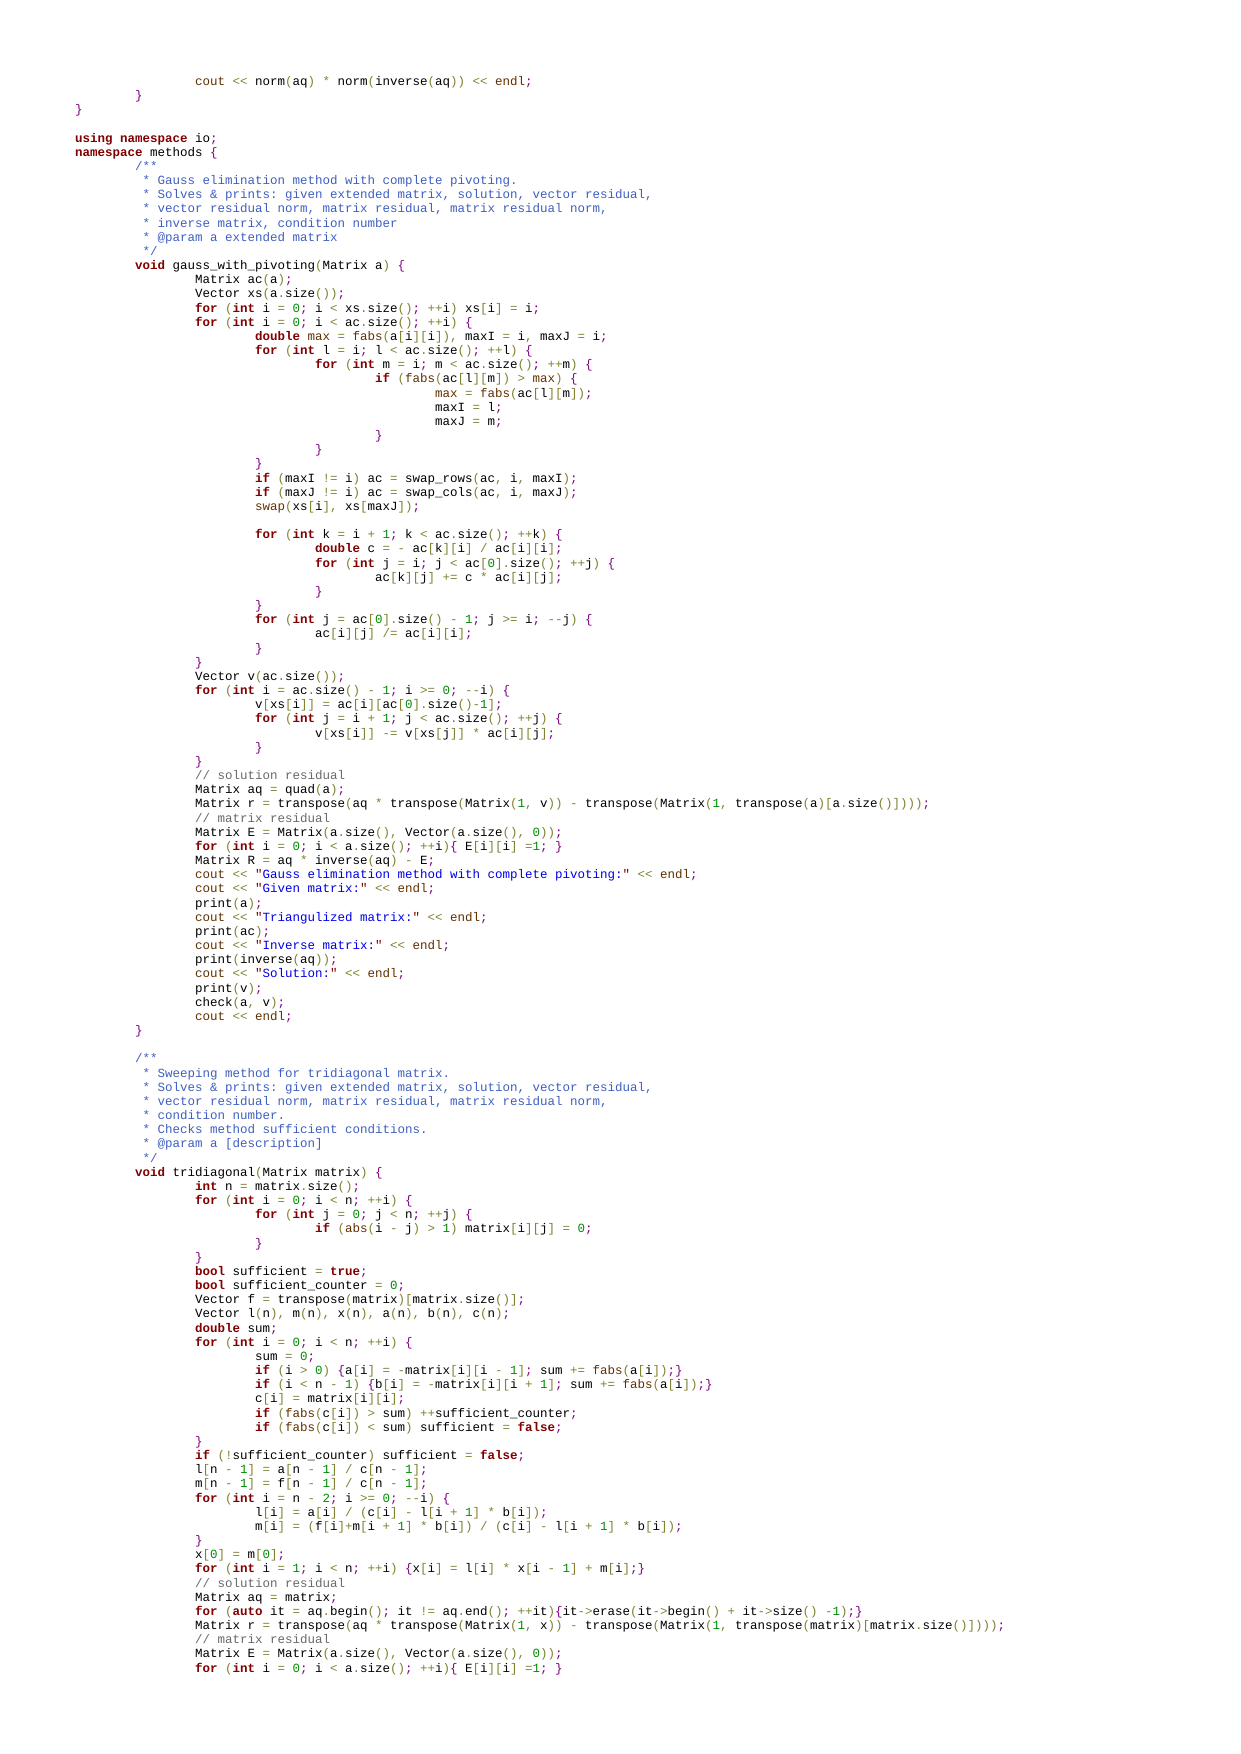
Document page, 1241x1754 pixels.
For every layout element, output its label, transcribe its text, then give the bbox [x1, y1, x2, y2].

text v[xs[i]] -= v[xs[j]] * ac[i][j]; [75, 727, 1166, 741]
text Matrix E = Matrix(a.size(), Vector(a.size(), 0)); [75, 1647, 1166, 1662]
text * Gauss elimination method with complete pivoting. [75, 174, 1166, 188]
text * vector residual norm, matrix residual, matrix residual norm, [75, 202, 1166, 217]
text * Sweeping method for tridiagonal matrix. [75, 1067, 1166, 1081]
text cout << norm(aq) * norm(inverse(aq)) << endl; [75, 75, 1166, 89]
text cout << "Given matrix:" << endl; [75, 882, 1166, 897]
text cout << endl; [75, 1010, 1166, 1024]
text using namespace io; [75, 132, 1166, 146]
text double c = - ac[k][i] / ac[i][i]; [75, 542, 1166, 557]
text l[i] = a[i] / (c[i] - l[i + 1] * b[i]); [75, 1506, 1166, 1520]
text } [75, 443, 1166, 457]
text cout << "Solution:" << endl; [75, 967, 1166, 982]
text Matrix r = transpose(aq * transpose(Matrix(1, v)) - transpose(Matrix(1, transpose(a)[a.size()]))); [75, 797, 1166, 812]
text for (int i = 0; i < a.size(); ++i){ E[i][i] =1; } [75, 1662, 1166, 1676]
text * @param a extended matrix [75, 231, 1166, 245]
text /** [75, 160, 1166, 174]
text print(a); [75, 897, 1166, 911]
text v[xs[i]] = ac[i][ac[0].size()-1]; [75, 698, 1166, 712]
text Vector f = transpose(matrix)[matrix.size()]; [75, 1293, 1166, 1307]
text for (int i = 0; i < a.size(); ++i){ E[i][i] =1; } [75, 840, 1166, 854]
text for (int i = 0; i < xs.size(); ++i) xs[i] = i; [75, 302, 1166, 316]
text for (int i = 1; i < n; ++i) {x[i] = l[i] * x[i - 1] + m[i];} [75, 1562, 1166, 1577]
text } [75, 1251, 1166, 1265]
text if (abs(i - j) > 1) matrix[i][j] = 0; [75, 1222, 1166, 1237]
text * @param a [description] [75, 1137, 1166, 1152]
text l[n - 1] = a[n - 1] / c[n - 1]; [75, 1463, 1166, 1477]
text print(ac); [75, 925, 1166, 939]
text } [75, 1237, 1166, 1251]
text max = fabs(ac[l][m]); [75, 387, 1166, 401]
text } [75, 1024, 1166, 1038]
text m[n - 1] = f[n - 1] / c[n - 1]; [75, 1477, 1166, 1492]
text /** [75, 1052, 1166, 1067]
text void tridiagonal(Matrix matrix) { [75, 1166, 1166, 1180]
text for (int j = ac[0].size() - 1; j >= i; --j) { [75, 613, 1166, 627]
text cout << "Triangulized matrix:" << endl; [75, 911, 1166, 925]
text Matrix r = transpose(aq * transpose(Matrix(1, x)) - transpose(Matrix(1, transpose(matrix)[matrix.size()]))); [75, 1619, 1166, 1633]
text cout << "Gauss elimination method with complete pivoting:" << endl; [75, 868, 1166, 882]
text print(inverse(aq)); [75, 953, 1166, 967]
text } [75, 1534, 1166, 1548]
text print(v); [75, 982, 1166, 996]
text maxJ = m; [75, 415, 1166, 429]
text double sum; [75, 1322, 1166, 1336]
text int n = matrix.size(); [75, 1180, 1166, 1194]
text for (int m = i; m < ac.size(); ++m) { [75, 358, 1166, 372]
text c[i] = matrix[i][i]; [75, 1392, 1166, 1407]
text for (int k = i + 1; k < ac.size(); ++k) { [75, 528, 1166, 542]
text for (int j = i; j < ac[0].size(); ++j) { [75, 557, 1166, 571]
text swap(xs[i], xs[maxJ]); [75, 500, 1166, 514]
text for (int j = i + 1; j < ac.size(); ++j) { [75, 712, 1166, 727]
text */ [75, 245, 1166, 259]
text * inverse matrix, condition number [75, 217, 1166, 231]
text double max = fabs(a[i][i]), maxI = i, maxJ = i; [75, 330, 1166, 344]
text if (fabs(c[i]) < sum) sufficient = false; [75, 1421, 1166, 1435]
text } [75, 457, 1166, 472]
text for (int j = 0; j < n; ++j) { [75, 1208, 1166, 1222]
text } [75, 599, 1166, 613]
text sum = 0; [75, 1350, 1166, 1364]
text Vector v(ac.size()); [75, 670, 1166, 684]
text Matrix aq = matrix; [75, 1591, 1166, 1605]
text // solution residual [75, 1577, 1166, 1591]
text } [75, 656, 1166, 670]
text if (fabs(ac[l][m]) > max) { [75, 372, 1166, 387]
text // solution residual [75, 769, 1166, 783]
text for (int l = i; l < ac.size(); ++l) { [75, 344, 1166, 358]
text */ [75, 1152, 1166, 1166]
text for (int i = 0; i < n; ++i) { [75, 1336, 1166, 1350]
text if (i < n - 1) {b[i] = -matrix[i][i + 1]; sum += fabs(a[i]);} [75, 1378, 1166, 1392]
text } [75, 741, 1166, 755]
text if (i > 0) {a[i] = -matrix[i][i - 1]; sum += fabs(a[i]);} [75, 1364, 1166, 1378]
text * vector residual norm, matrix residual, matrix residual norm, [75, 1095, 1166, 1109]
text } [75, 755, 1166, 769]
text } [75, 89, 1166, 103]
text Vector xs(a.size()); [75, 287, 1166, 302]
text m[i] = (f[i]+m[i + 1] * b[i]) / (c[i] - l[i + 1] * b[i]); [75, 1520, 1166, 1534]
text * condition number. [75, 1109, 1166, 1123]
text ac[k][j] += c * ac[i][j]; [75, 571, 1166, 585]
text * Solves & prints: given extended matrix, solution, vector residual, [75, 188, 1166, 202]
text // matrix residual [75, 1633, 1166, 1647]
text check(a, v); [75, 996, 1166, 1010]
text if (!sufficient_counter) sufficient = false; [75, 1449, 1166, 1463]
text for (auto it = aq.begin(); it != aq.end(); ++it){it->erase(it->begin() + it->size() -1);} [75, 1605, 1166, 1619]
text } [75, 103, 1166, 117]
text if (maxJ != i) ac = swap_cols(ac, i, maxJ); [75, 486, 1166, 500]
text x[0] = m[0]; [75, 1548, 1166, 1562]
text Matrix R = aq * inverse(aq) - E; [75, 854, 1166, 868]
text void gauss_with_pivoting(Matrix a) { [75, 259, 1166, 273]
text * Checks method sufficient conditions. [75, 1123, 1166, 1137]
text Matrix E = Matrix(a.size(), Vector(a.size(), 0)); [75, 826, 1166, 840]
text } [75, 585, 1166, 599]
text * Solves & prints: given extended matrix, solution, vector residual, [75, 1081, 1166, 1095]
text // matrix residual [75, 812, 1166, 826]
text Vector l(n), m(n), x(n), a(n), b(n), c(n); [75, 1307, 1166, 1322]
text bool sufficient_counter = 0; [75, 1279, 1166, 1293]
text for (int i = 0; i < n; ++i) { [75, 1194, 1166, 1208]
text cout << "Inverse matrix:" << endl; [75, 939, 1166, 953]
text namespace methods { [75, 146, 1166, 160]
text } [75, 642, 1166, 656]
text Matrix aq = quad(a); [75, 783, 1166, 797]
text for (int i = 0; i < ac.size(); ++i) { [75, 316, 1166, 330]
text } [75, 1435, 1166, 1449]
text if (maxI != i) ac = swap_rows(ac, i, maxI); [75, 472, 1166, 486]
text if (fabs(c[i]) > sum) ++sufficient_counter; [75, 1407, 1166, 1421]
text for (int i = ac.size() - 1; i >= 0; --i) { [75, 684, 1166, 698]
text for (int i = n - 2; i >= 0; --i) { [75, 1492, 1166, 1506]
text Matrix ac(a); [75, 273, 1166, 287]
text bool sufficient = true; [75, 1265, 1166, 1279]
text } [75, 429, 1166, 443]
text maxI = l; [75, 401, 1166, 415]
text ac[i][j] /= ac[i][i]; [75, 627, 1166, 642]
